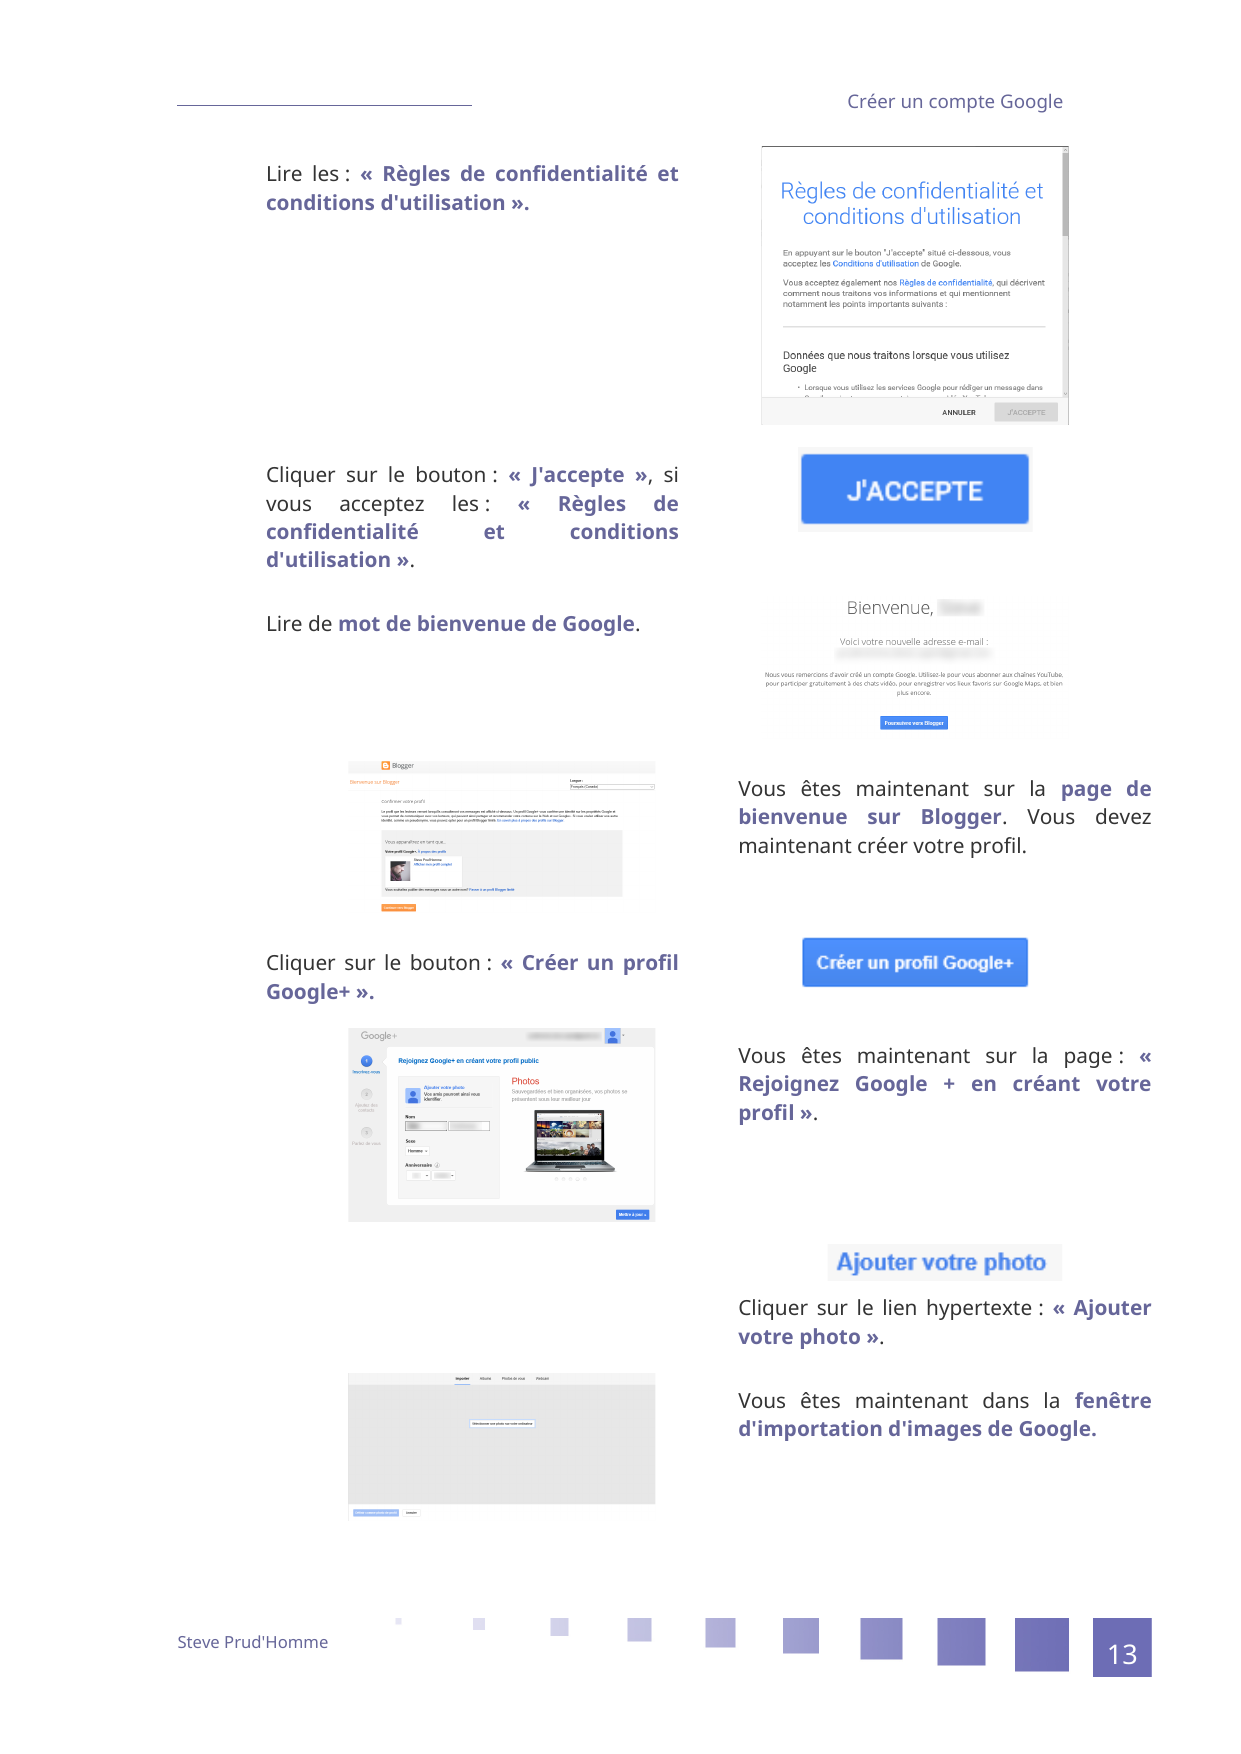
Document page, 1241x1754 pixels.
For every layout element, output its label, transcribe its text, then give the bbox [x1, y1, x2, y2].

picture [348, 1373, 656, 1521]
picture [351, 1618, 1152, 1678]
table_header [1069, 597, 1152, 738]
picture [348, 761, 656, 913]
table_header Lire de mot de bienvenue de Google. [266, 597, 761, 738]
picture [798, 935, 1033, 992]
picture [798, 447, 1033, 532]
table_header [266, 1373, 348, 1521]
picture [348, 1028, 656, 1222]
table_header Vous êtes maintenant dans la fenêtre d'importation d'images de Google. [656, 1373, 1152, 1521]
table_header Vous êtes maintenant sur la page de bienvenue sur Blogger. Vous devez maintenant créer votre profil. [656, 761, 1152, 913]
table_header Vous êtes maintenant sur la page : « Rejoignez Google + en créant votre profil ». [656, 1028, 1152, 1222]
table_header Cliquer sur le bouton : « Créer un profil Google+ ». [266, 936, 1152, 1005]
table_header Lire les : « Règles de confidentialité et conditions d'utilisation ». [266, 147, 761, 425]
picture [761, 596, 1069, 739]
table_header [266, 1028, 348, 1222]
table_header Cliquer sur le bouton : « J'accepte », si vous acceptez les : « Règles de confidentialité et conditions d'utilisation ». [266, 448, 1152, 574]
table_header [1069, 147, 1152, 425]
picture [761, 146, 1069, 425]
picture [827, 1244, 1063, 1281]
table_header [266, 761, 348, 913]
table_header Cliquer sur le lien hypertexte : « Ajouter votre photo ». [738, 1245, 1152, 1350]
